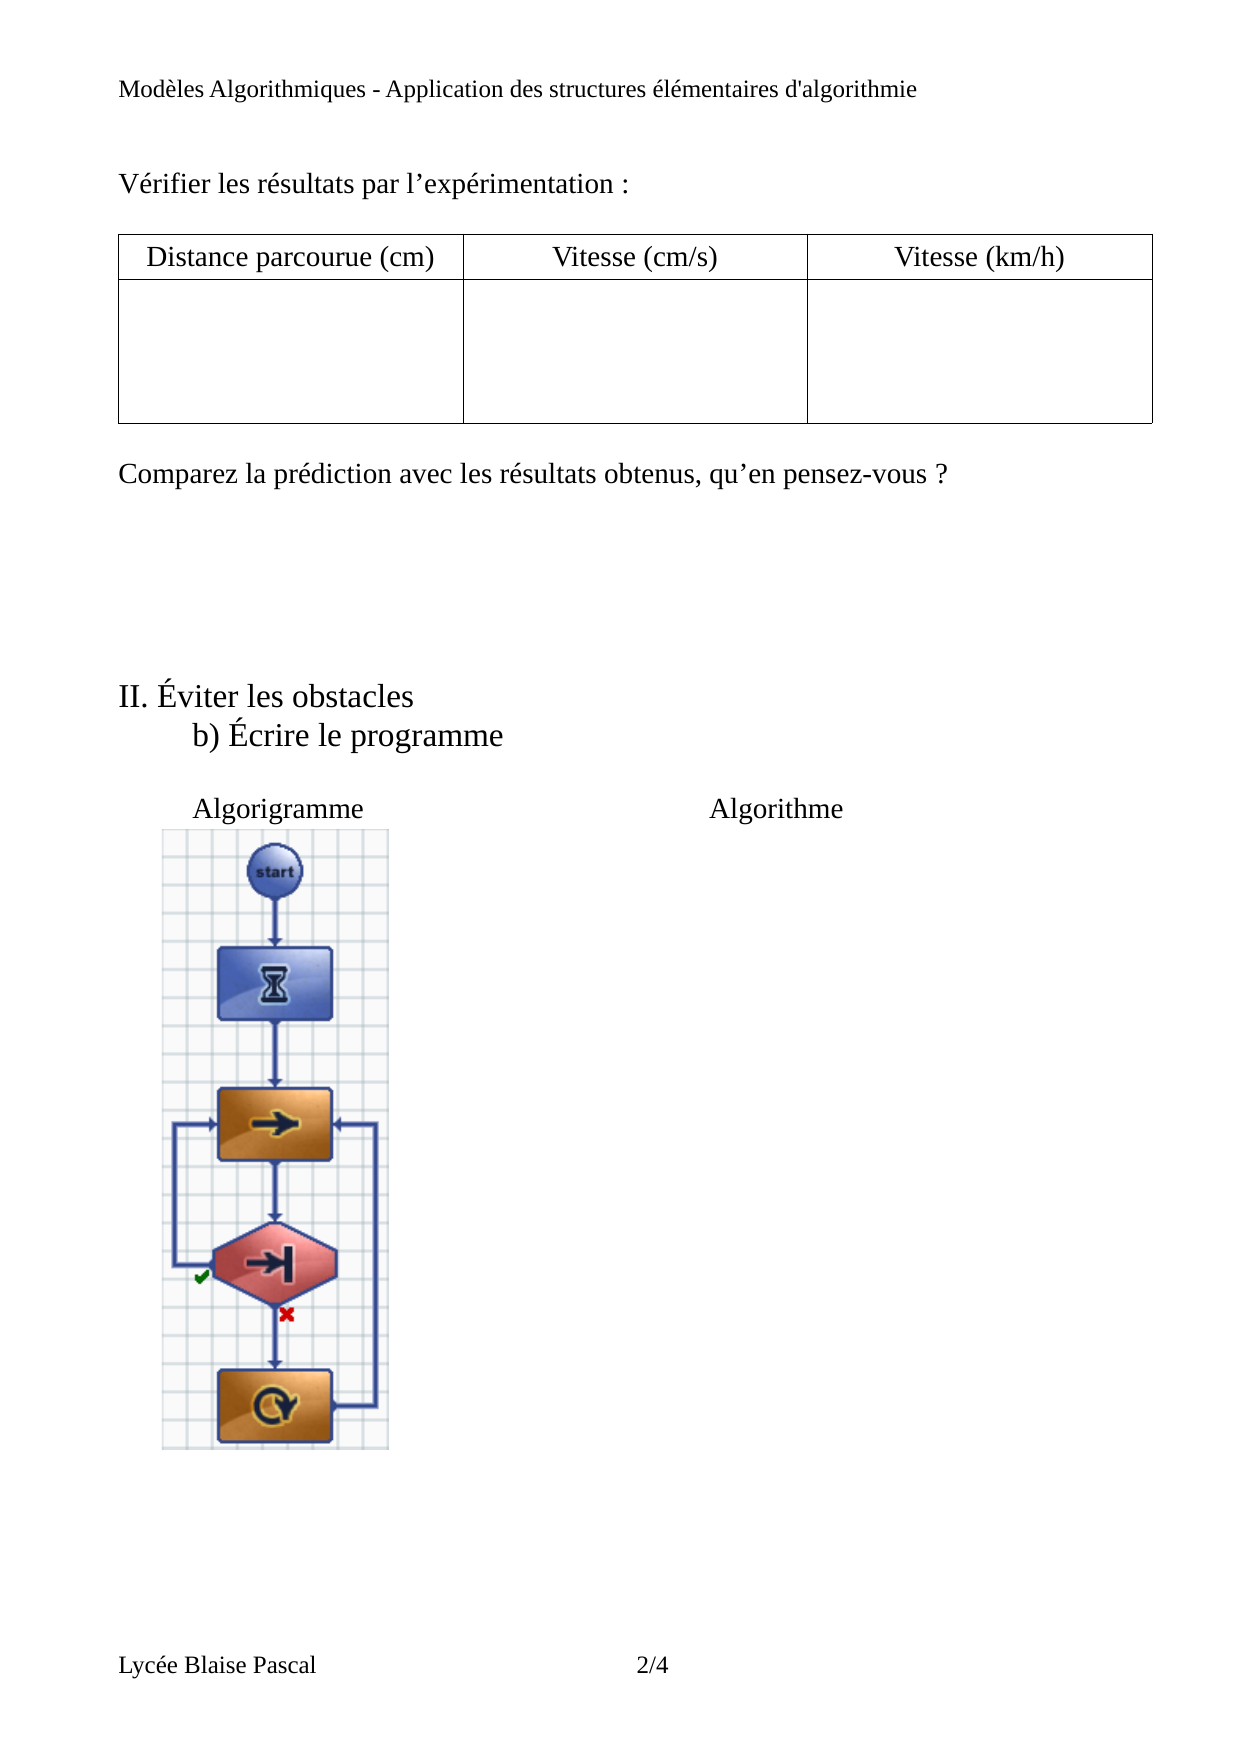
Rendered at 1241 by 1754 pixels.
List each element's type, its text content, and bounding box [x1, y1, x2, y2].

table_header Vitesse (cm/s) [464, 235, 807, 278]
text Vérifier les résultats par l’expérimentation : [118, 166, 1152, 200]
table_header Distance parcourue (cm) [119, 235, 463, 278]
picture [123, 829, 389, 1450]
text Algorigramme Algorithme [118, 792, 1152, 825]
table_cell [464, 280, 807, 422]
text Comparez la prédiction avec les résultats obtenus, qu’en pensez-vous ? [118, 456, 1152, 490]
table_cell [119, 280, 463, 422]
table_cell [808, 280, 1152, 422]
table_header Vitesse (km/h) [808, 235, 1152, 278]
text b) Écrire le programme [118, 715, 1152, 753]
text II. Éviter les obstacles [118, 677, 1152, 715]
